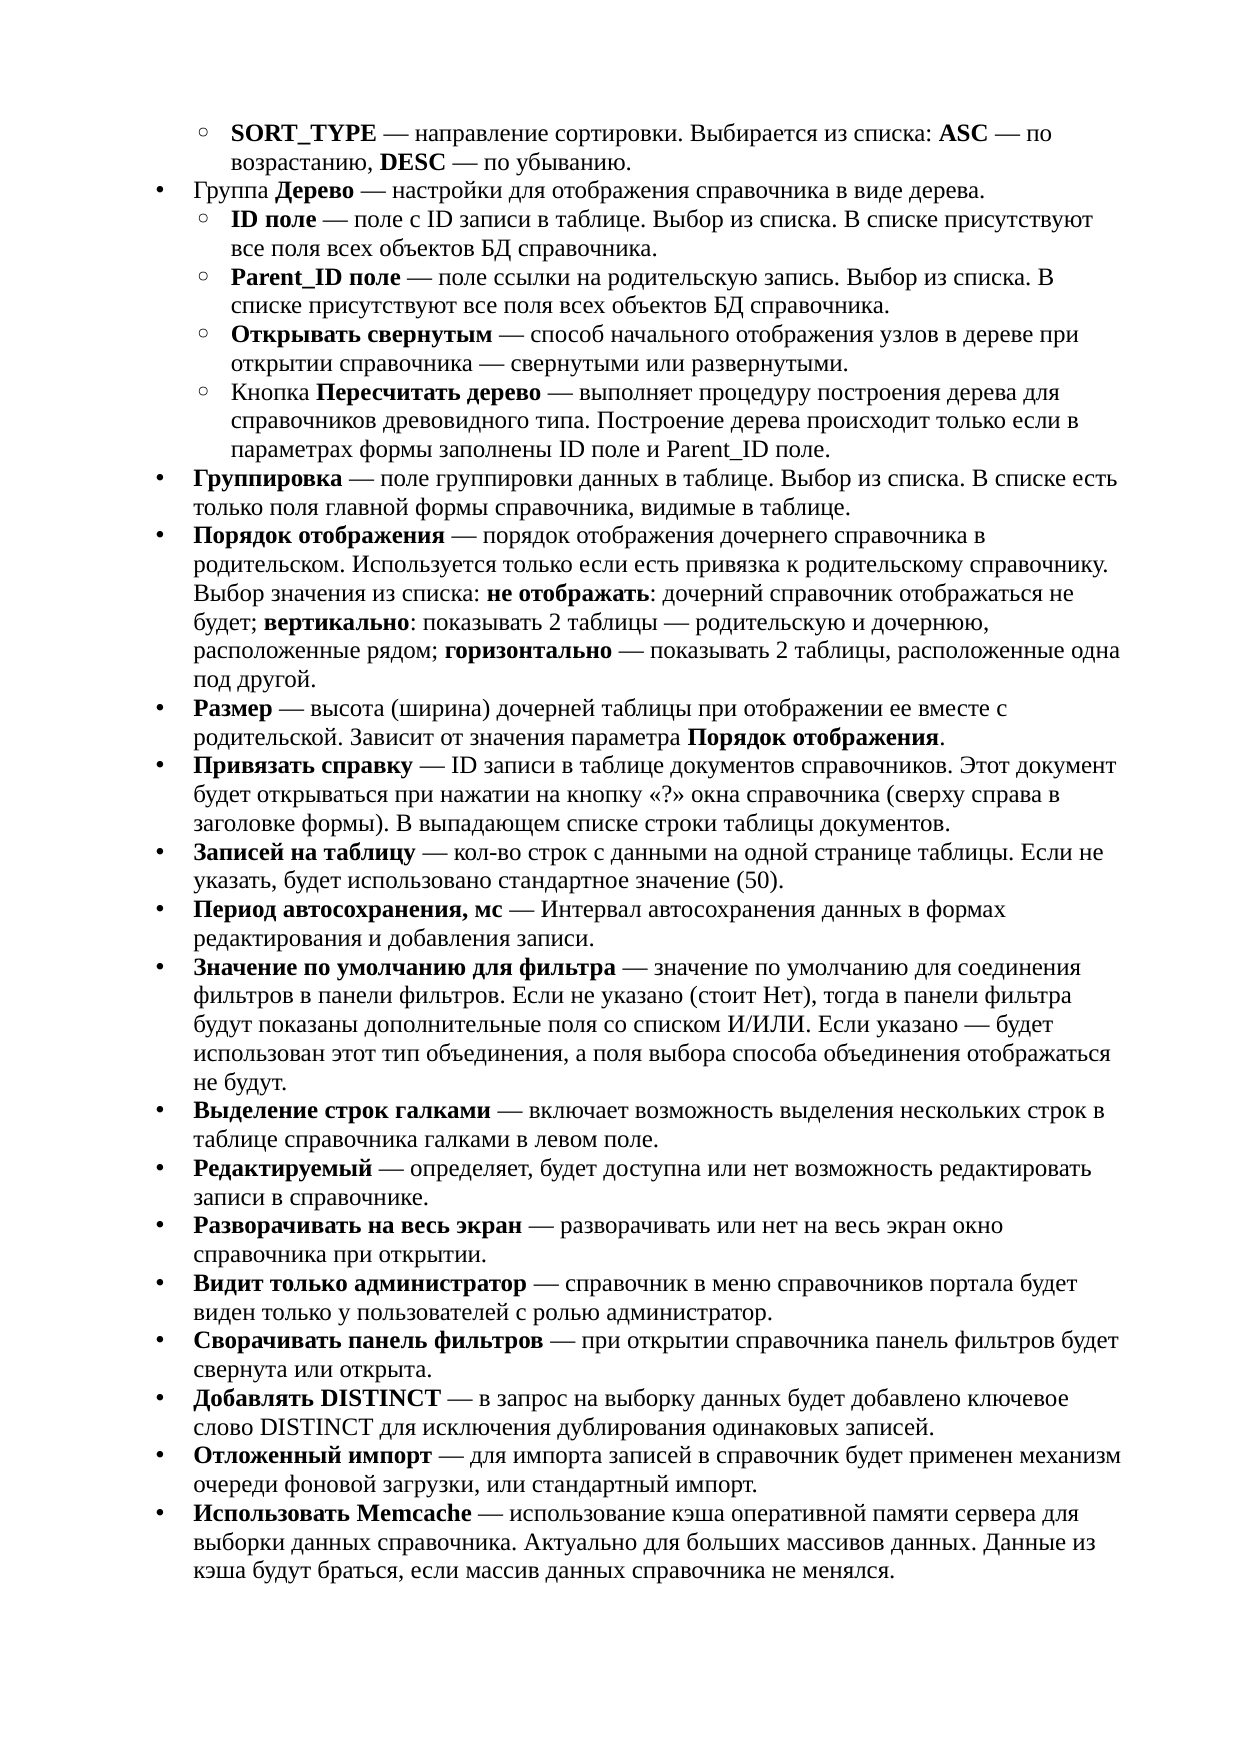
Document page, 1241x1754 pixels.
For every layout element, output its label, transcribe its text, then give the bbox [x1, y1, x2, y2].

list Размер — высота (ширина) дочерней таблицы при отображении ее вместе с родительской. Зависит от значения параметра Порядок отображения. [156, 693, 1122, 751]
list Видит только администратор — справочник в меню справочников портала будет виден только у пользователей с ролью администратор. [156, 1268, 1122, 1326]
list Добавлять DISTINCT — в запрос на выборку данных будет добавлено ключевое слово DISTINCT для исключения дублирования одинаковых записей. [156, 1383, 1122, 1441]
list Разворачивать на весь экран — разворачивать или нет на весь экран окно справочника при открытии. [156, 1211, 1122, 1268]
list Сворачивать панель фильтров — при открытии справочника панель фильтров будет свернута или открыта. [156, 1326, 1122, 1383]
list Редактируемый — определяет, будет доступна или нет возможность редактировать записи в справочнике. [156, 1153, 1122, 1211]
list Привязать справку — ID записи в таблице документов справочников. Этот документ будет открываться при нажатии на кнопку «?» окна справочника (сверху справа в заголовке формы). В выпадающем списке строки таблицы документов. [156, 751, 1122, 837]
list Отложенный импорт — для импорта записей в справочник будет применен механизм очереди фоновой загрузки, или стандартный импорт. [156, 1441, 1122, 1498]
list Группировка — поле группировки данных в таблице. Выбор из списка. В списке есть только поля главной формы справочника, видимые в таблице. [156, 463, 1122, 521]
list Использовать Memcache — использование кэша оперативной памяти сервера для выборки данных справочника. Актуально для больших массивов данных. Данные из кэша будут браться, если массив данных справочника не менялся. [156, 1498, 1122, 1584]
list ID поле — поле с ID записи в таблице. Выбор из списка. В списке присутствуют все поля всех объектов БД справочника. [193, 204, 1122, 262]
list Записей на таблицу — кол-во строк с данными на одной странице таблицы. Если не указать, будет использовано стандартное значение (50). [156, 837, 1122, 894]
list Период автосохранения, мс — Интервал автосохранения данных в формах редактирования и добавления записи. [156, 894, 1122, 952]
list Кнопка Пересчитать дерево — выполняет процедуру построения дерева для справочников древовидного типа. Построение дерева происходит только если в параметрах формы заполнены ID поле и Parent_ID поле. [193, 377, 1122, 463]
list Значение по умолчанию для фильтра — значение по умолчанию для соединения фильтров в панели фильтров. Если не указано (стоит Нет), тогда в панели фильтра будут показаны дополнительные поля со списком И/ИЛИ. Если указано — будет использован этот тип объединения, а поля выбора способа объединения отображаться не будут. [156, 952, 1122, 1096]
list Выделение строк галками — включает возможность выделения нескольких строк в таблице справочника галками в левом поле. [156, 1096, 1122, 1153]
list Parent_ID поле — поле ссылки на родительскую запись. Выбор из списка. В списке присутствуют все поля всех объектов БД справочника. [193, 262, 1122, 319]
list Группа Дерево — настройки для отображения справочника в виде дерева. [156, 176, 1122, 204]
list Открывать свернутым — способ начального отображения узлов в дереве при открытии справочника — свернутыми или развернутыми. [193, 319, 1122, 377]
list Порядок отображения — порядок отображения дочернего справочника в родительском. Используется только если есть привязка к родительскому справочнику. Выбор значения из списка: не отображать: дочерний справочник отображаться не будет; вертикально: показывать 2 таблицы — родительскую и дочернюю, расположенные рядом; горизонтально — показывать 2 таблицы, расположенные одна под другой. [156, 521, 1122, 693]
list SORT_TYPE — направление сортировки. Выбирается из списка: ASC — по возрастанию, DESC — по убыванию. [193, 118, 1122, 176]
